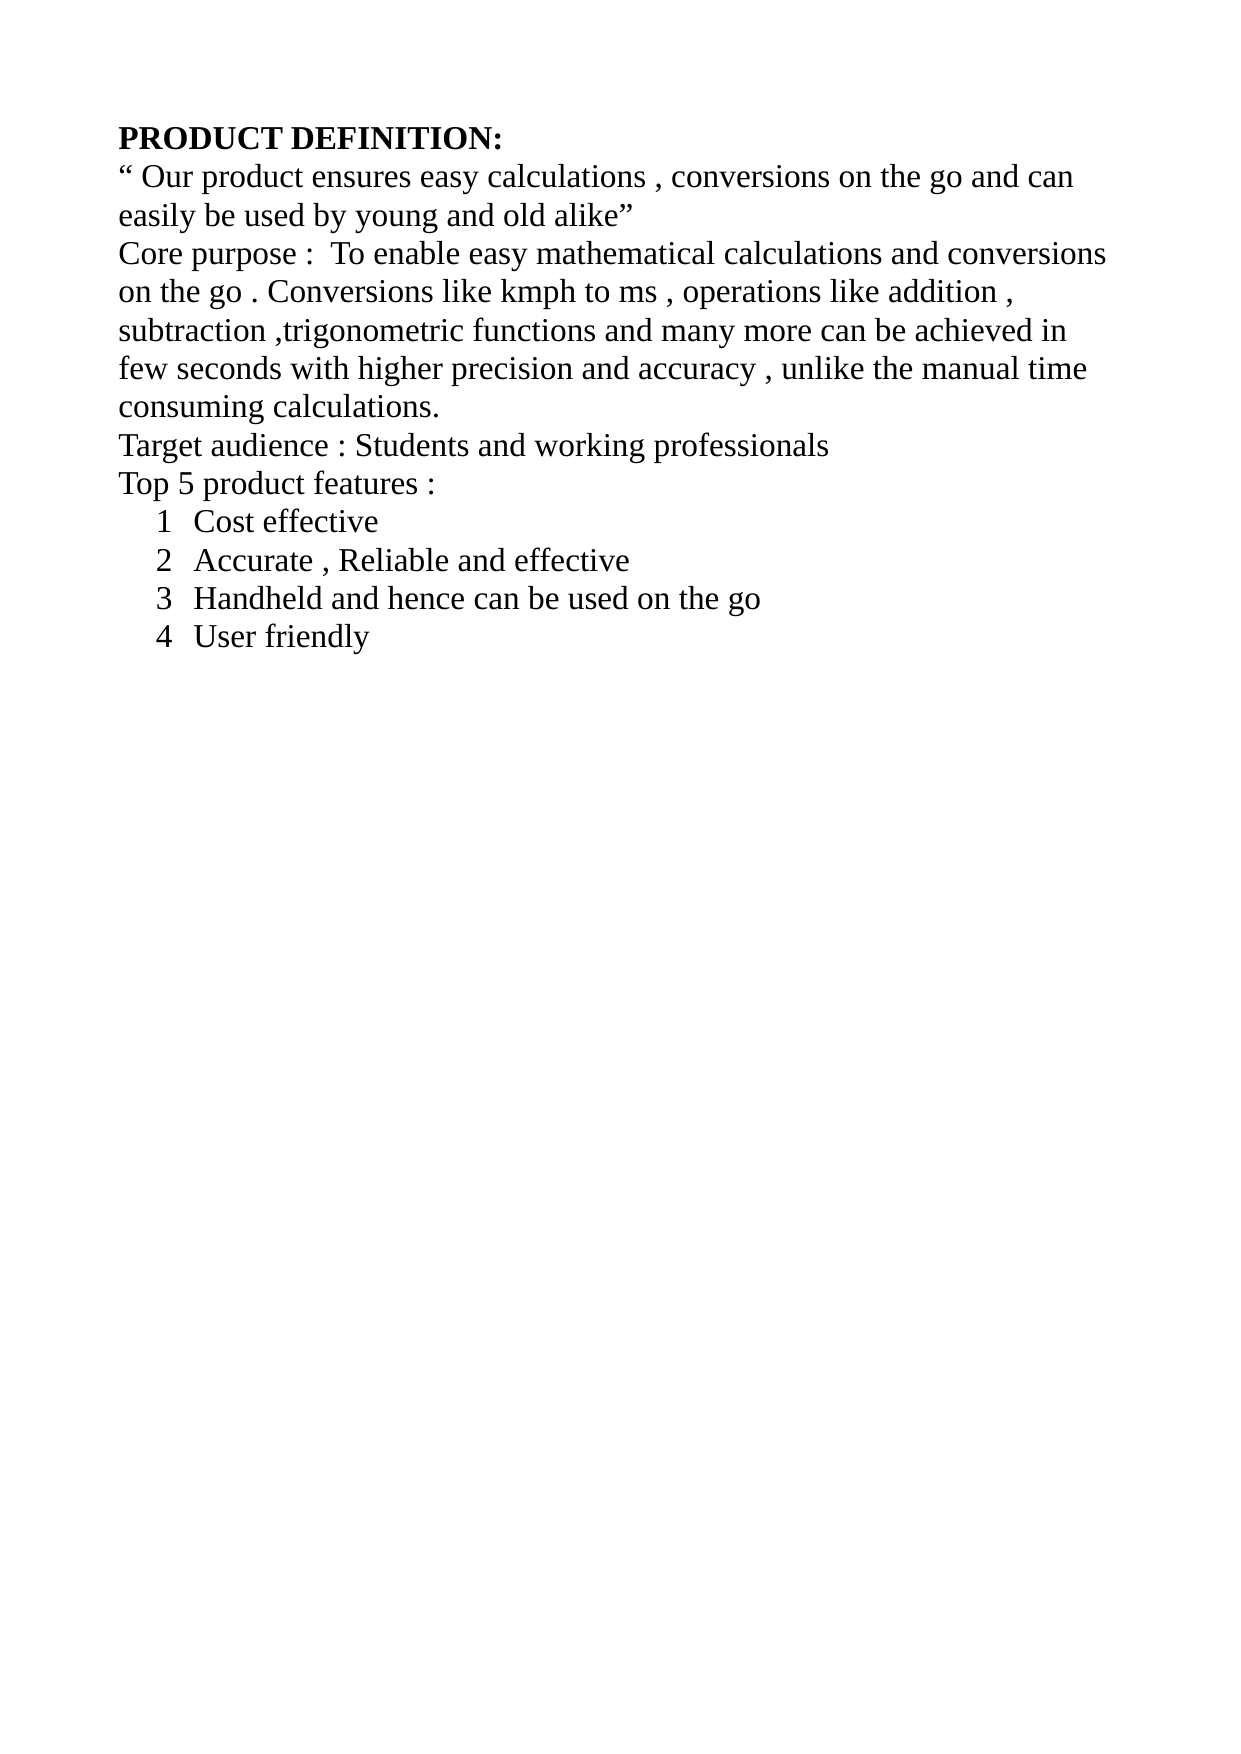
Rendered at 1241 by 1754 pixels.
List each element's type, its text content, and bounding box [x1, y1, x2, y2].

text “ Our product ensures easy calculations , conversions on the go and can easily be used by young and old alike” [118, 156, 1122, 233]
text Core purpose : To enable easy mathematical calculations and conversions on the go . Conversions like kmph to ms , operations like addition , subtraction ,trigonometric functions and many more can be achieved in few seconds with higher precision and accuracy , unlike the manual time consuming calculations. [118, 233, 1122, 425]
list Cost effective [156, 501, 1122, 540]
text Target audience : Students and working professionals [118, 425, 1122, 463]
list Accurate , Reliable and effective [156, 540, 1122, 578]
list Handheld and hence can be used on the go [156, 578, 1122, 616]
text PRODUCT DEFINITION: [118, 118, 1122, 156]
list User friendly [156, 616, 1122, 655]
text Top 5 product features : [118, 463, 1122, 501]
